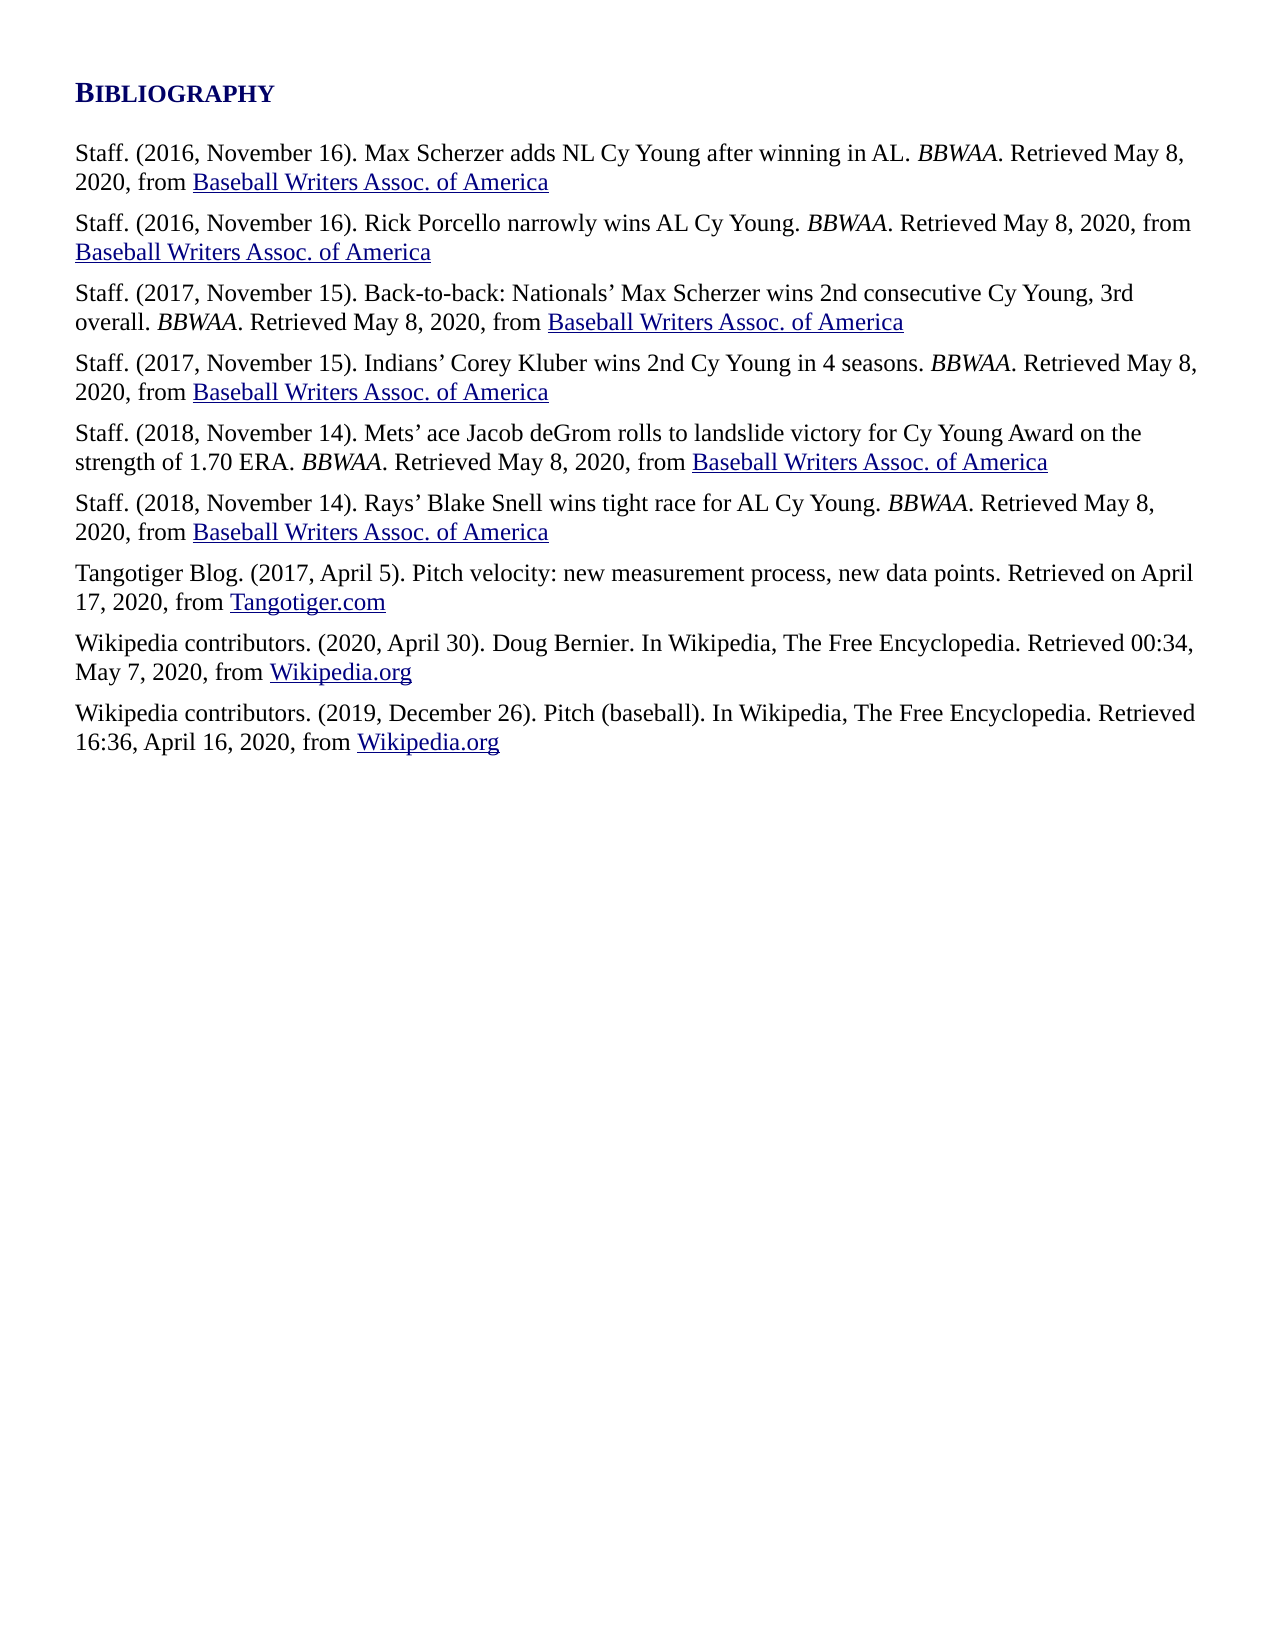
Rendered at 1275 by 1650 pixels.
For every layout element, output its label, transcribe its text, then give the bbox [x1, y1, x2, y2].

text Staff. (2017, November 15). Indians’ Corey Kluber wins 2nd Cy Young in 4 seasons. BBWAA. Retrieved May 8, 2020, from Baseball Writers Assoc. of America [75, 348, 1200, 406]
text Tangotiger Blog. (2017, April 5). Pitch velocity: new measurement process, new data points. Retrieved on April 17, 2020, from Tangotiger.com [75, 558, 1200, 616]
text Staff. (2018, November 14). Mets’ ace Jacob deGrom rolls to landslide victory for Cy Young Award on the strength of 1.70 ERA. BBWAA. Retrieved May 8, 2020, from Baseball Writers Assoc. of America [75, 418, 1200, 476]
text Wikipedia contributors. (2020, April 30). Doug Bernier. In Wikipedia, The Free Encyclopedia. Retrieved 00:34, May 7, 2020, from Wikipedia.org [75, 628, 1200, 686]
text Staff. (2018, November 14). Rays’ Blake Snell wins tight race for AL Cy Young. BBWAA. Retrieved May 8, 2020, from Baseball Writers Assoc. of America [75, 488, 1200, 546]
text Wikipedia contributors. (2019, December 26). Pitch (baseball). In Wikipedia, The Free Encyclopedia. Retrieved 16:36, April 16, 2020, from Wikipedia.org [75, 698, 1200, 756]
text Staff. (2016, November 16). Rick Porcello narrowly wins AL Cy Young. BBWAA. Retrieved May 8, 2020, from Baseball Writers Assoc. of America [75, 208, 1200, 266]
text Staff. (2016, November 16). Max Scherzer adds NL Cy Young after winning in AL. BBWAA. Retrieved May 8, 2020, from Baseball Writers Assoc. of America [75, 138, 1200, 196]
text Staff. (2017, November 15). Back-to-back: Nationals’ Max Scherzer wins 2nd consecutive Cy Young, 3rd overall. BBWAA. Retrieved May 8, 2020, from Baseball Writers Assoc. of America [75, 278, 1200, 336]
